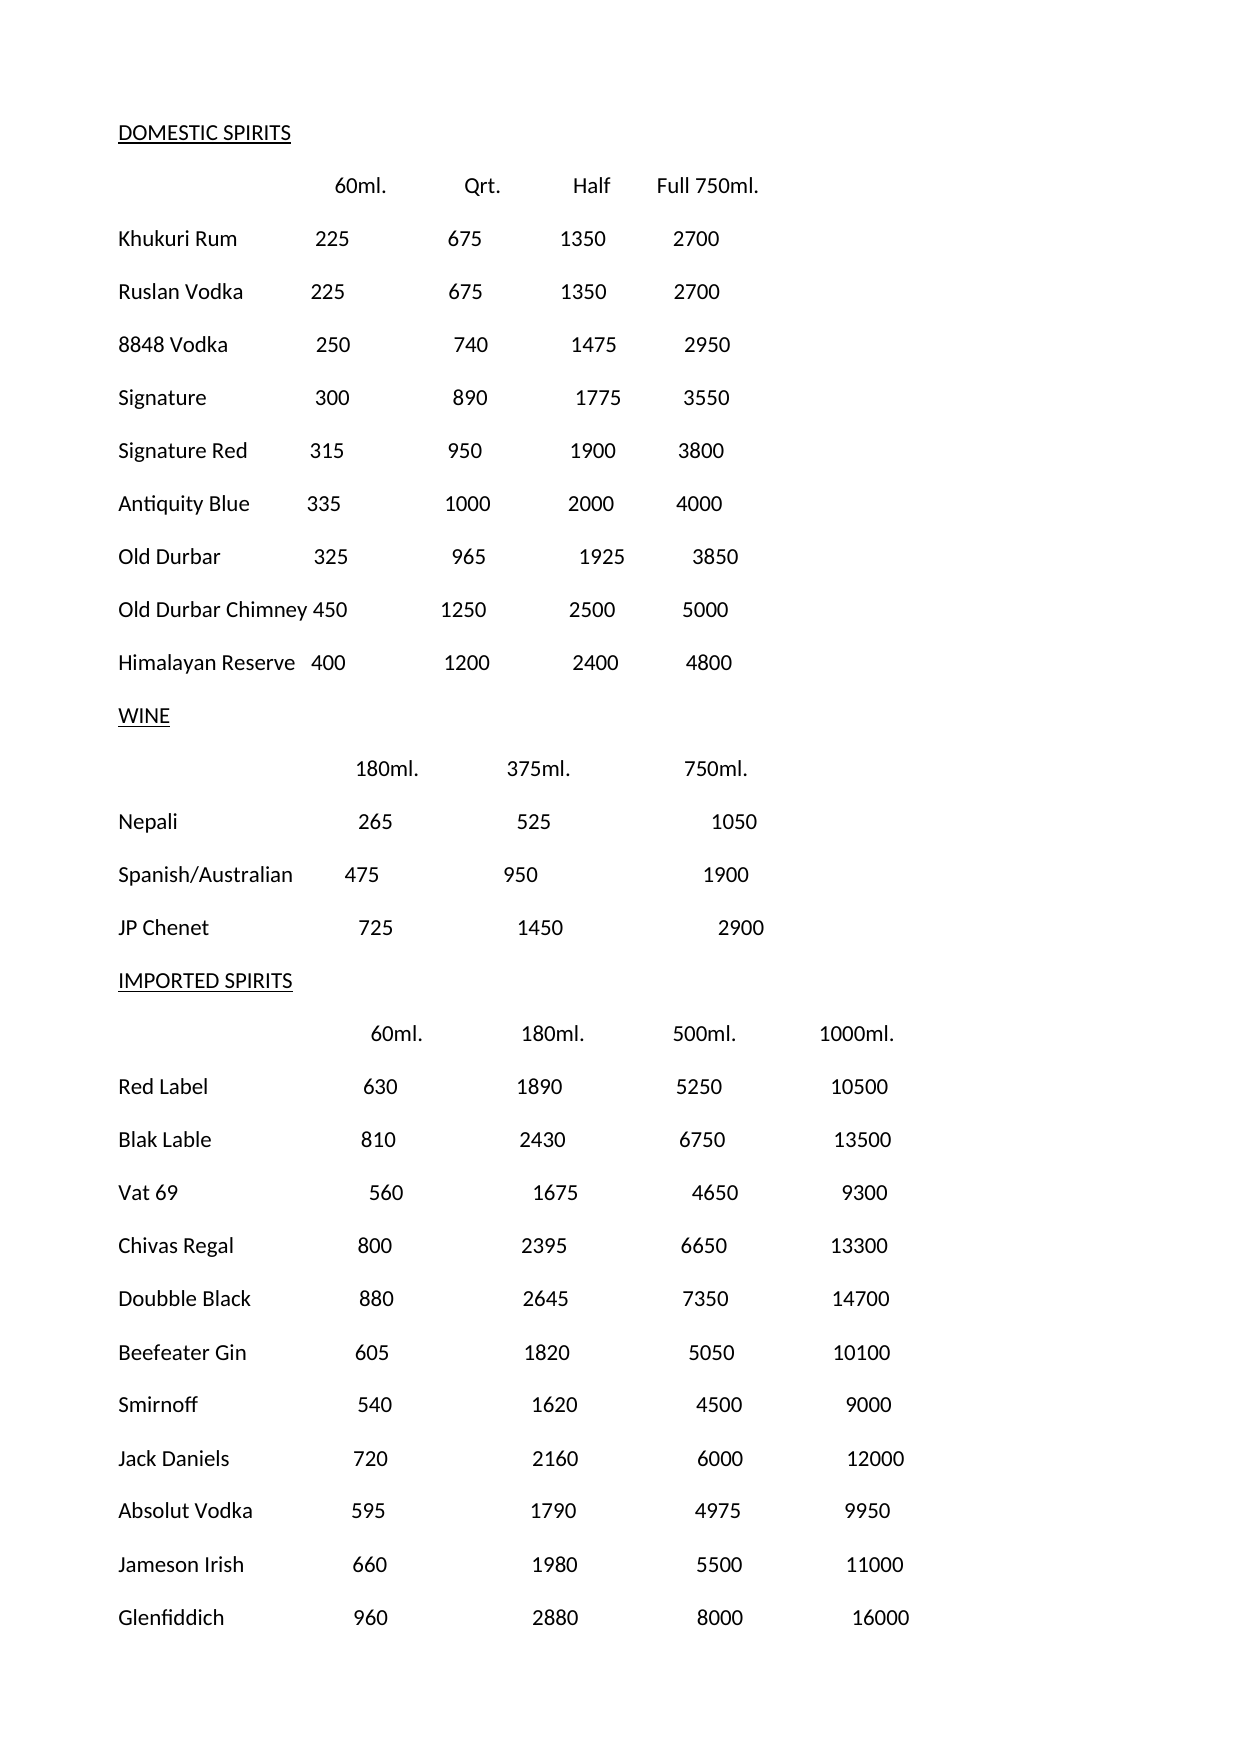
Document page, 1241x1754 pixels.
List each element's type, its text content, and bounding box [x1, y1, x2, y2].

text 60ml. 180ml. 500ml. 1000ml. [118, 1019, 1122, 1047]
text Spanish/Australian 475 950 1900 [118, 860, 1122, 888]
text IMPORTED SPIRITS [118, 966, 1122, 994]
text 60ml. Qrt. Half Full 750ml. [118, 171, 1122, 199]
text Vat 69 560 1675 4650 9300 [118, 1178, 1122, 1207]
text Old Durbar Chimney 450 1250 2500 5000 [118, 595, 1122, 623]
text Ruslan Vodka 225 675 1350 2700 [118, 277, 1122, 305]
text Red Label 630 1890 5250 10500 [118, 1072, 1122, 1101]
text Signature Red 315 950 1900 3800 [118, 436, 1122, 464]
text Beefeater Gin 605 1820 5050 10100 [118, 1338, 1122, 1366]
text Nepali 265 525 1050 [118, 807, 1122, 835]
text 8848 Vodka 250 740 1475 2950 [118, 330, 1122, 358]
text 180ml. 375ml. 750ml. [118, 754, 1122, 782]
text Glenfiddich 960 2880 8000 16000 [118, 1603, 1122, 1631]
text Antiquity Blue 335 1000 2000 4000 [118, 489, 1122, 517]
text Doubble Black 880 2645 7350 14700 [118, 1284, 1122, 1313]
text Signature 300 890 1775 3550 [118, 383, 1122, 411]
text Khukuri Rum 225 675 1350 2700 [118, 224, 1122, 252]
text Jack Daniels 720 2160 6000 12000 [118, 1444, 1122, 1472]
text Smirnoff 540 1620 4500 9000 [118, 1391, 1122, 1419]
text Chivas Regal 800 2395 6650 13300 [118, 1232, 1122, 1259]
text WINE [118, 701, 1122, 729]
text Blak Lable 810 2430 6750 13500 [118, 1126, 1122, 1153]
text Himalayan Reserve 400 1200 2400 4800 [118, 648, 1122, 676]
text JP Chenet 725 1450 2900 [118, 913, 1122, 941]
text Absolut Vodka 595 1790 4975 9950 [118, 1497, 1122, 1525]
text Old Durbar 325 965 1925 3850 [118, 542, 1122, 570]
text Jameson Irish 660 1980 5500 11000 [118, 1550, 1122, 1578]
text DOMESTIC SPIRITS [118, 118, 1122, 146]
